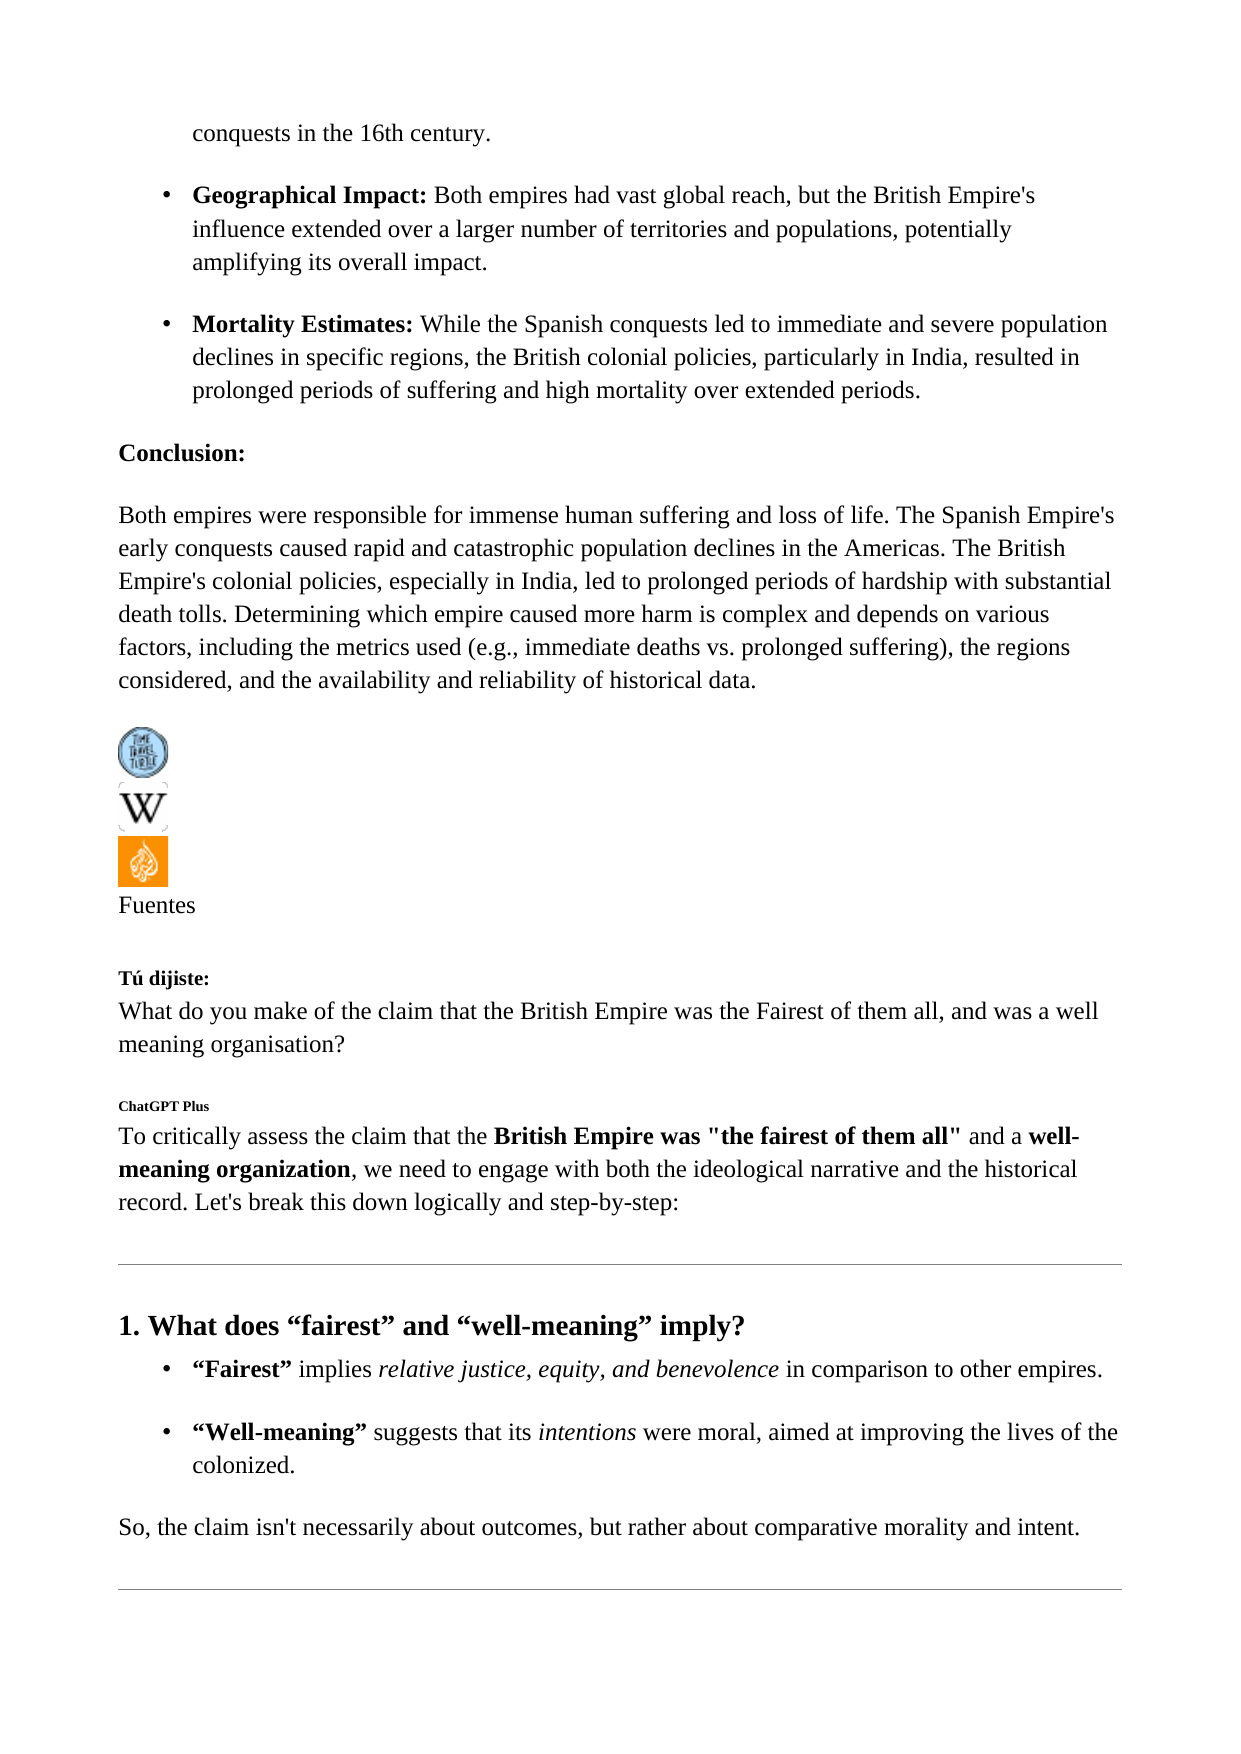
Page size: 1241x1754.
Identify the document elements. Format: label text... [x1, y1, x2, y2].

picture [118, 836, 169, 887]
text Conclusion: [118, 438, 1122, 466]
text So, the claim isn't necessarily about outcomes, but rather about comparative morality and intent. [118, 1512, 1122, 1541]
subtitle 1. What does “fairest” and “well-meaning” imply? [118, 1308, 1122, 1342]
text What do you make of the claim that the British Empire was the Fairest of them all, and was a well meaning organisation? [118, 996, 1122, 1058]
text Both empires were responsible for immense human suffering and loss of life. The Spanish Empire's early conquests caused rapid and catastrophic population declines in the Americas. The British Empire's colonial policies, especially in India, led to prolonged periods of hardship with substantial death tolls. Determining which empire caused more harm is complex and depends on various factors, including the metrics used (e.g., immediate deaths vs. prolonged suffering), the regions considered, and the availability and reliability of historical data. [118, 500, 1122, 694]
list “Well-meaning” suggests that its intentions were moral, aimed at improving the lives of the colonized. [162, 1417, 1122, 1478]
text To critically assess the claim that the British Empire was "the fairest of them all" and a well-meaning organization, we need to engage with both the ideological narrative and the historical record. Let's break this down logically and step-by-step: [118, 1121, 1122, 1216]
subtitle Tú dijiste: [118, 966, 1122, 990]
list Mortality Estimates: While the Spanish conquests led to immediate and severe population declines in specific regions, the British colonial policies, particularly in India, resulted in prolonged periods of suffering and high mortality over extended periods. [162, 309, 1122, 404]
list Geographical Impact: Both empires had vast global reach, but the British Empire's influence extended over a larger number of territories and populations, potentially amplifying its overall impact. [162, 181, 1122, 275]
subtitle ChatGPT Plus [118, 1098, 1122, 1114]
text Fuentes [118, 891, 1122, 919]
list “Fairest” implies relative justice, equity, and benevolence in comparison to other empires. [162, 1354, 1122, 1383]
list conquests in the 16th century. [162, 118, 1122, 147]
picture [118, 727, 169, 778]
picture [118, 782, 169, 832]
